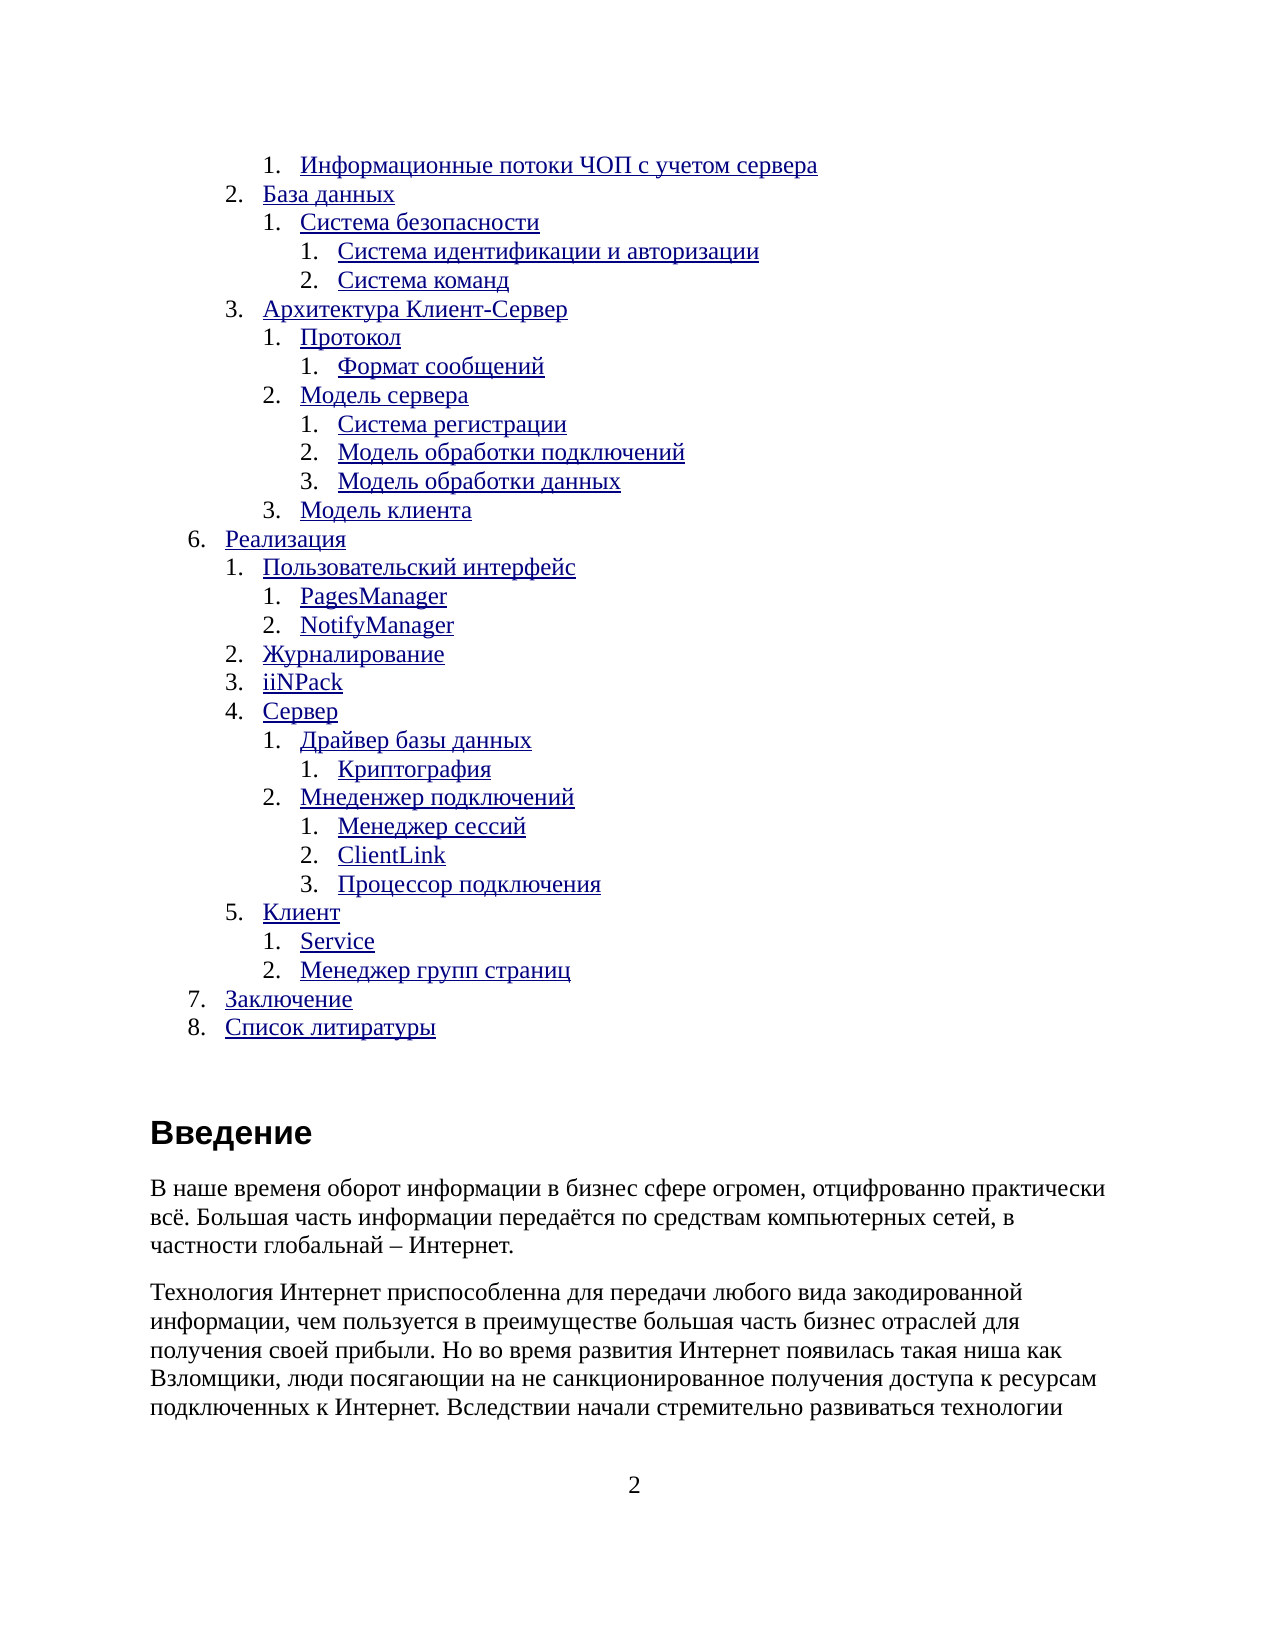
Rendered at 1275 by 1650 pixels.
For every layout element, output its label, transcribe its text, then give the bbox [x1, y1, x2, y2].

list NotifyManager [262, 610, 1125, 639]
text В наше временя оборот информации в бизнес сфере огромен, отцифрованно практически всё. Большая часть информации передаётся по средствам компьютерных сетей, в частности глобальнай – Интернет. [150, 1173, 1125, 1259]
list База данных [225, 179, 1125, 207]
list Архитектура Клиент-Сервер [225, 294, 1125, 322]
list Менеджер сессий [300, 811, 1125, 840]
list Менеджер групп страниц [262, 955, 1125, 984]
list Сервер [225, 696, 1125, 725]
list Клиент [225, 897, 1125, 926]
list ClientLink [300, 840, 1125, 869]
list Процессор подключения [300, 869, 1125, 897]
list Журналирование [225, 639, 1125, 667]
list PagesManager [262, 581, 1125, 610]
list Модель клиента [262, 495, 1125, 524]
list Драйвер базы данных [262, 725, 1125, 754]
list Список литиратуры [187, 1012, 1125, 1041]
list Система регистрации [300, 409, 1125, 437]
list Service [262, 926, 1125, 955]
list Информационные потоки ЧОП с учетом сервера [262, 150, 1125, 179]
list Криптография [300, 754, 1125, 782]
list Формат сообщений [300, 351, 1125, 380]
list Система команд [300, 265, 1125, 294]
list Система безопасности [262, 207, 1125, 236]
list Модель сервера [262, 380, 1125, 409]
list Система идентификации и авторизации [300, 236, 1125, 265]
text Технология Интернет приспособленна для передачи любого вида закодированной информации, чем пользуется в преимуществе большая часть бизнес отраслей для получения своей прибыли. Но во время развития Интернет появилась такая ниша как Взломщики, люди посягающии на не санкционированное получения доступа к ресурсам подключенных к Интернет. Вследствии начали стремительно развиваться технологии [150, 1277, 1125, 1421]
subtitle Введение [150, 1113, 1125, 1152]
list Пользовательский интерфейс [225, 552, 1125, 581]
list Реализация [187, 524, 1125, 552]
list iiNPack [225, 667, 1125, 696]
list Модель обработки подключений [300, 437, 1125, 466]
list Мнеденжер подключений [262, 782, 1125, 811]
list Модель обработки данных [300, 466, 1125, 495]
list Протокол [262, 322, 1125, 351]
list Заключение [187, 984, 1125, 1012]
